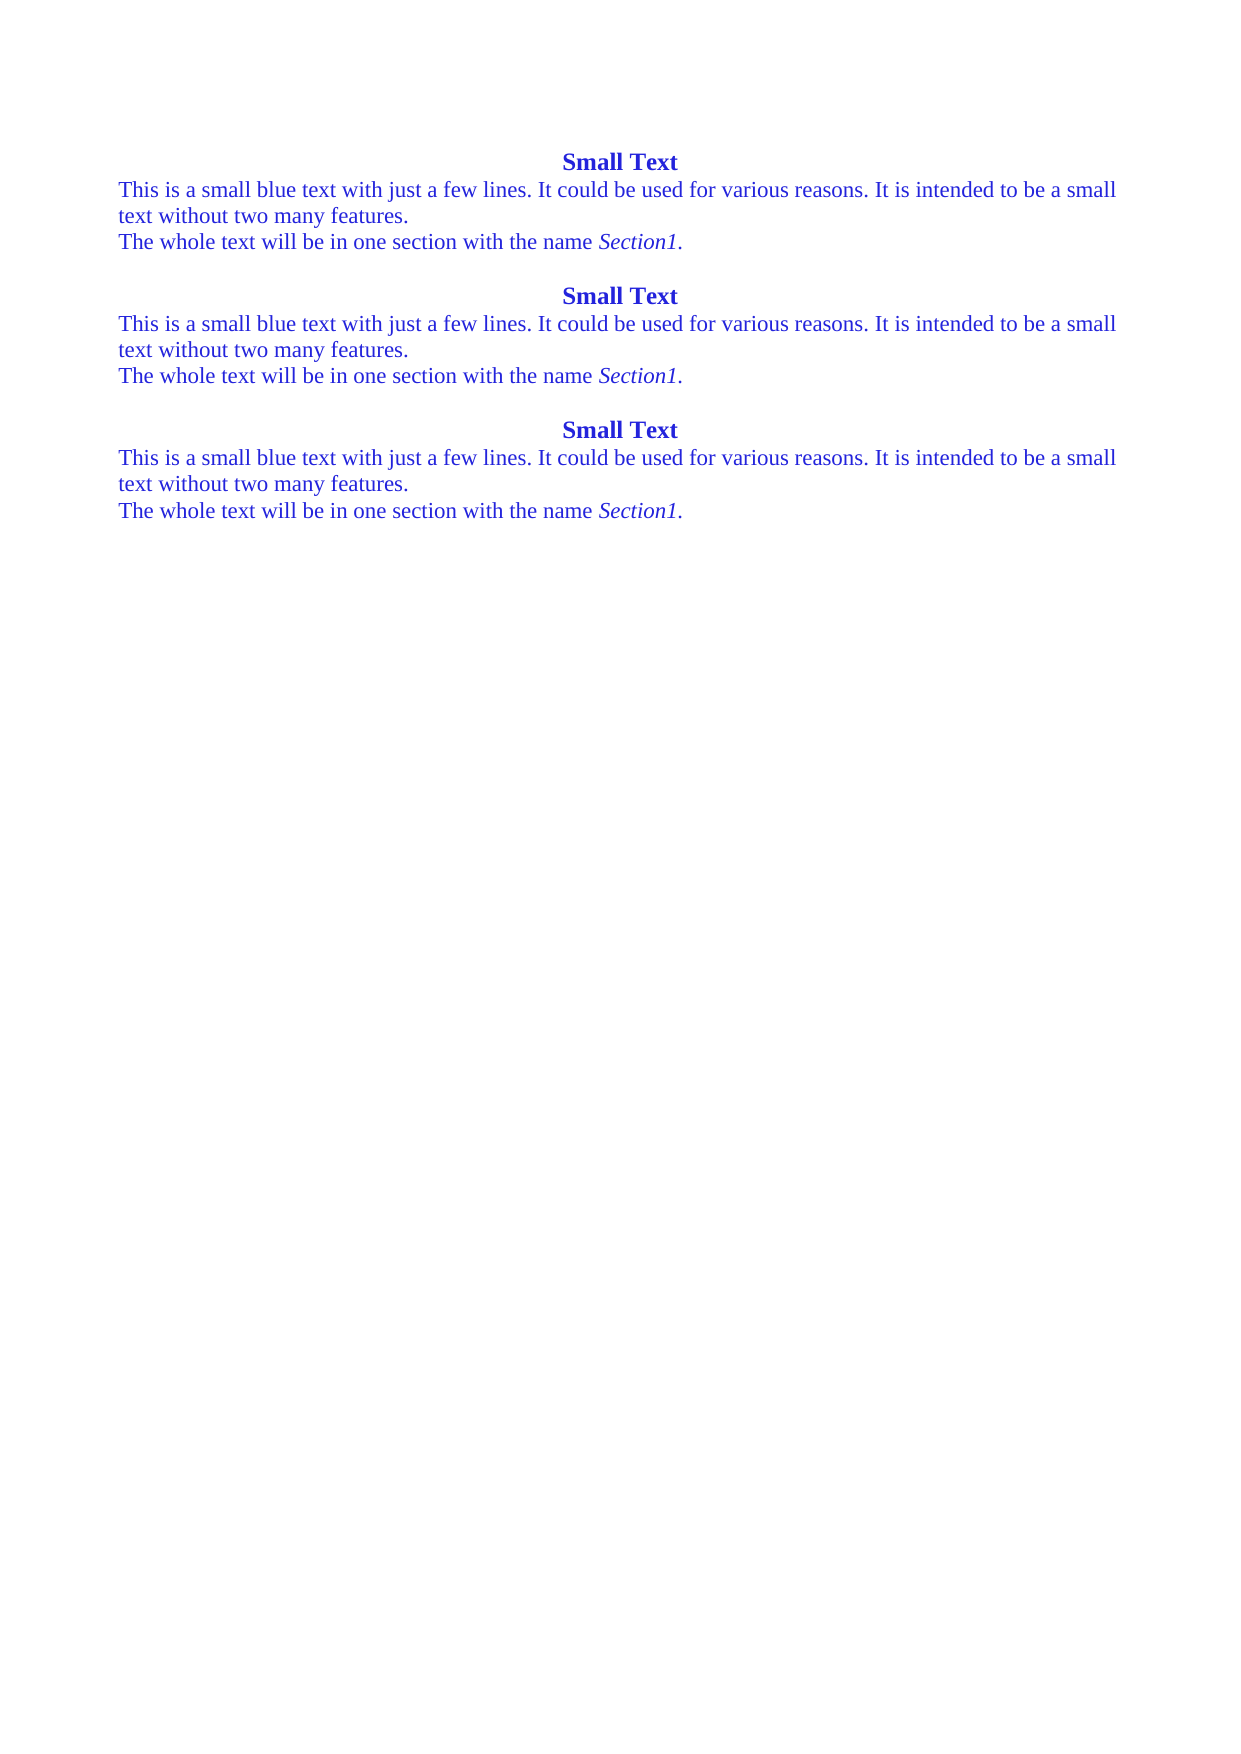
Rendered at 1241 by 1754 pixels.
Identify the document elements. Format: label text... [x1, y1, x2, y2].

text The whole text will be in one section with the name Section1. [118, 362, 1122, 389]
text The whole text will be in one section with the name Section1. [118, 497, 1122, 523]
text Small Text [118, 281, 1122, 310]
text Small Text [118, 147, 1122, 176]
text The whole text will be in one section with the name Section1. [118, 228, 1122, 255]
text Small Text [118, 415, 1122, 444]
text This is a small blue text with just a few lines. It could be used for various reasons. It is intended to be a small text without two many features. [118, 176, 1122, 228]
text This is a small blue text with just a few lines. It could be used for various reasons. It is intended to be a small text without two many features. [118, 310, 1122, 362]
text This is a small blue text with just a few lines. It could be used for various reasons. It is intended to be a small text without two many features. [118, 444, 1122, 497]
